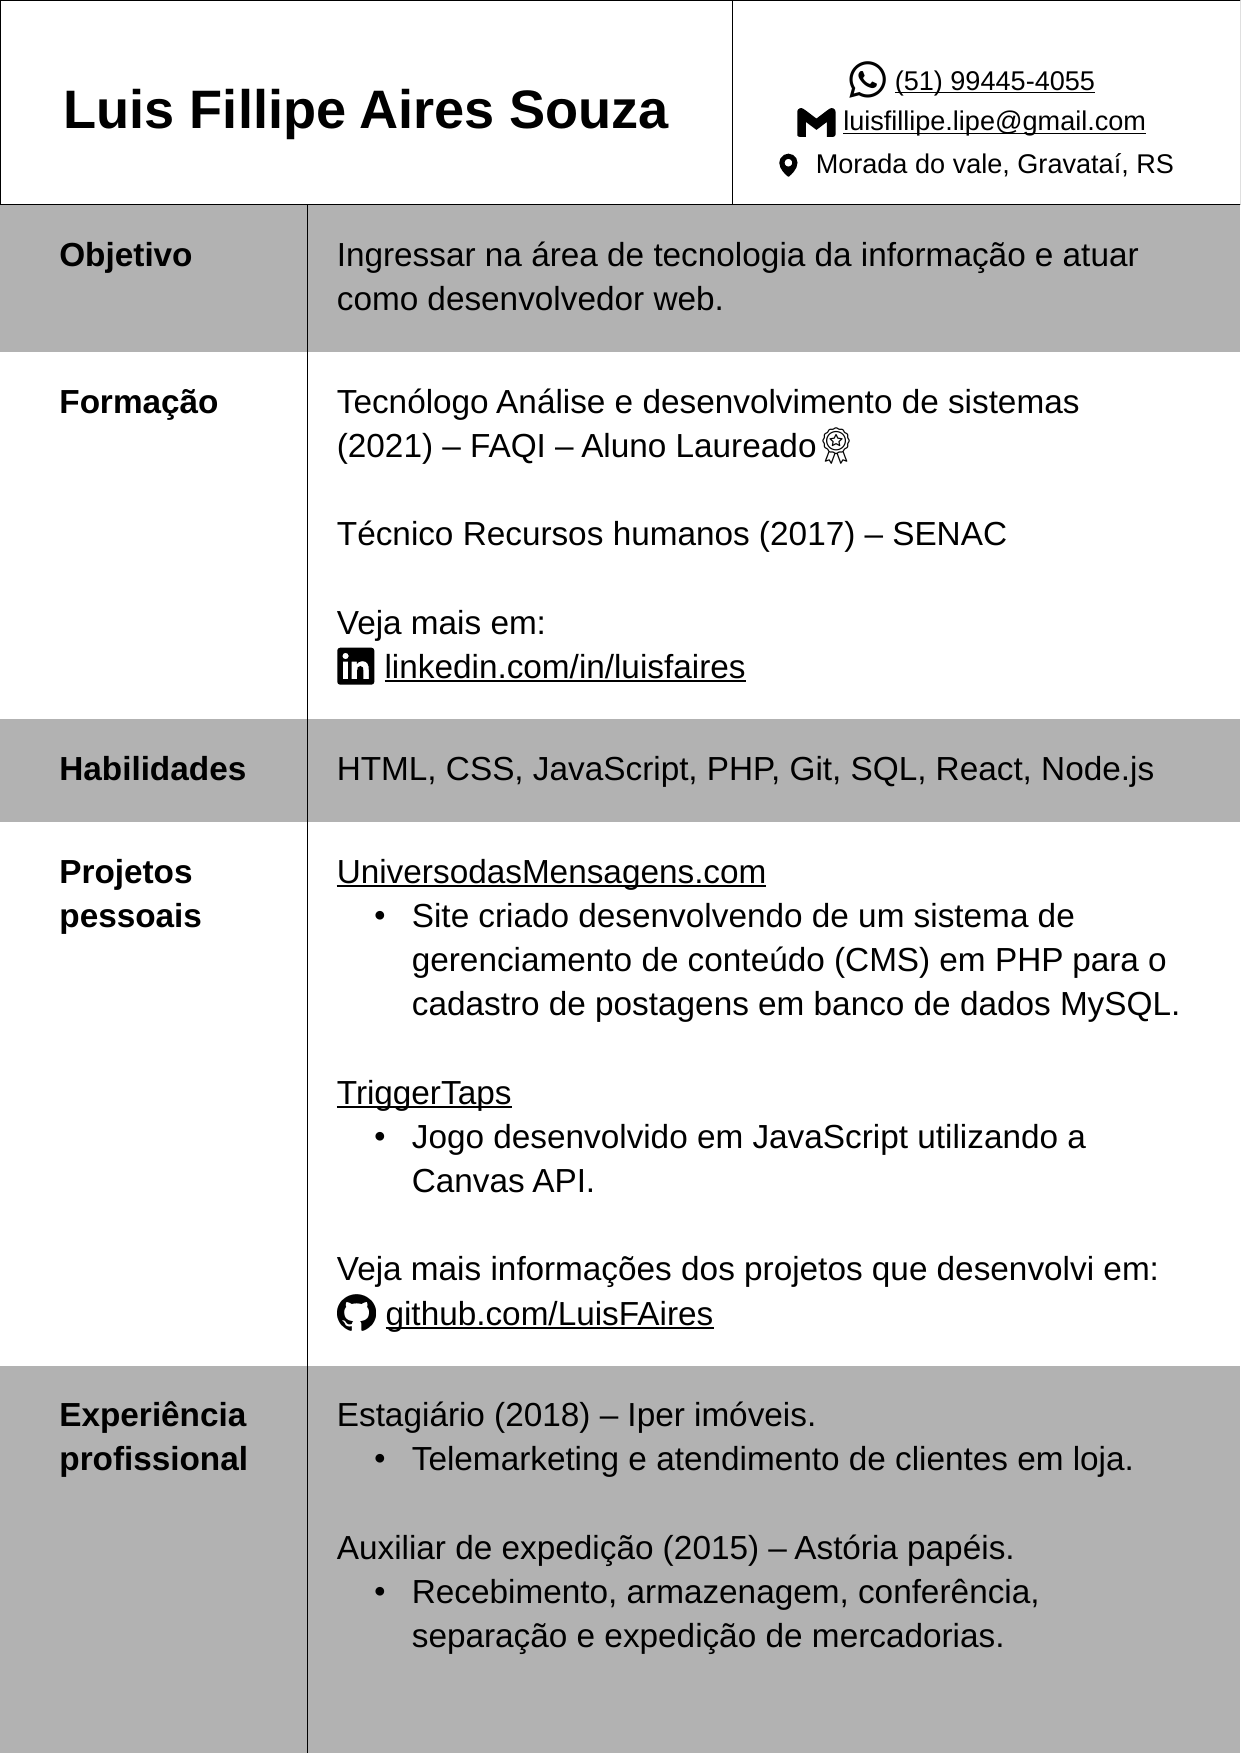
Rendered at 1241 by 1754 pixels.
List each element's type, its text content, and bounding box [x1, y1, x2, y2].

table_header Luis Fillipe Aires Souza [1, 1, 732, 204]
table_cell Projetos pessoais [0, 822, 307, 1366]
picture [848, 60, 887, 99]
table_cell Tecnólogo Análise e desenvolvimento de sistemas (2021) – FAQI – Aluno Laureado Técnico Recursos humanos (2017) – SENAC Veja mais em: linkedin.com/in/luisfaires [308, 353, 1240, 719]
table_cell Estagiário (2018) – Iper imóveis. Telemarketing e atendimento de clientes em loja. Auxiliar de expedição (2015) – Astória papéis. Recebimento, armazenagem, conferência, separação e expedição de mercadorias. [308, 1366, 1240, 1753]
picture [336, 1293, 377, 1332]
table_header Ingressar na área de tecnologia da informação e atuar como desenvolvedor web. [308, 205, 1240, 352]
picture [816, 426, 855, 465]
table_cell UniversodasMensagens.com Site criado desenvolvendo de um sistema de gerenciamento de conteúdo (CMS) em PHP para o cadastro de postagens em banco de dados MySQL. TriggerTaps Jogo desenvolvido em JavaScript utilizando a Canvas API. Veja mais informações dos projetos que desenvolvi em: github.com/LuisFAires [308, 822, 1240, 1366]
table_header Objetivo [0, 205, 307, 352]
table_cell Habilidades [0, 719, 307, 822]
table_cell Experiência profissional [0, 1366, 307, 1753]
table_header (51) 99445-4055 luisfillipe.lipe@gmail.com Morada do vale, Gravataí, RS [733, 1, 1240, 204]
table_cell HTML, CSS, JavaScript, PHP, Git, SQL, React, Node.js [308, 719, 1240, 822]
table_cell Formação [0, 353, 307, 719]
